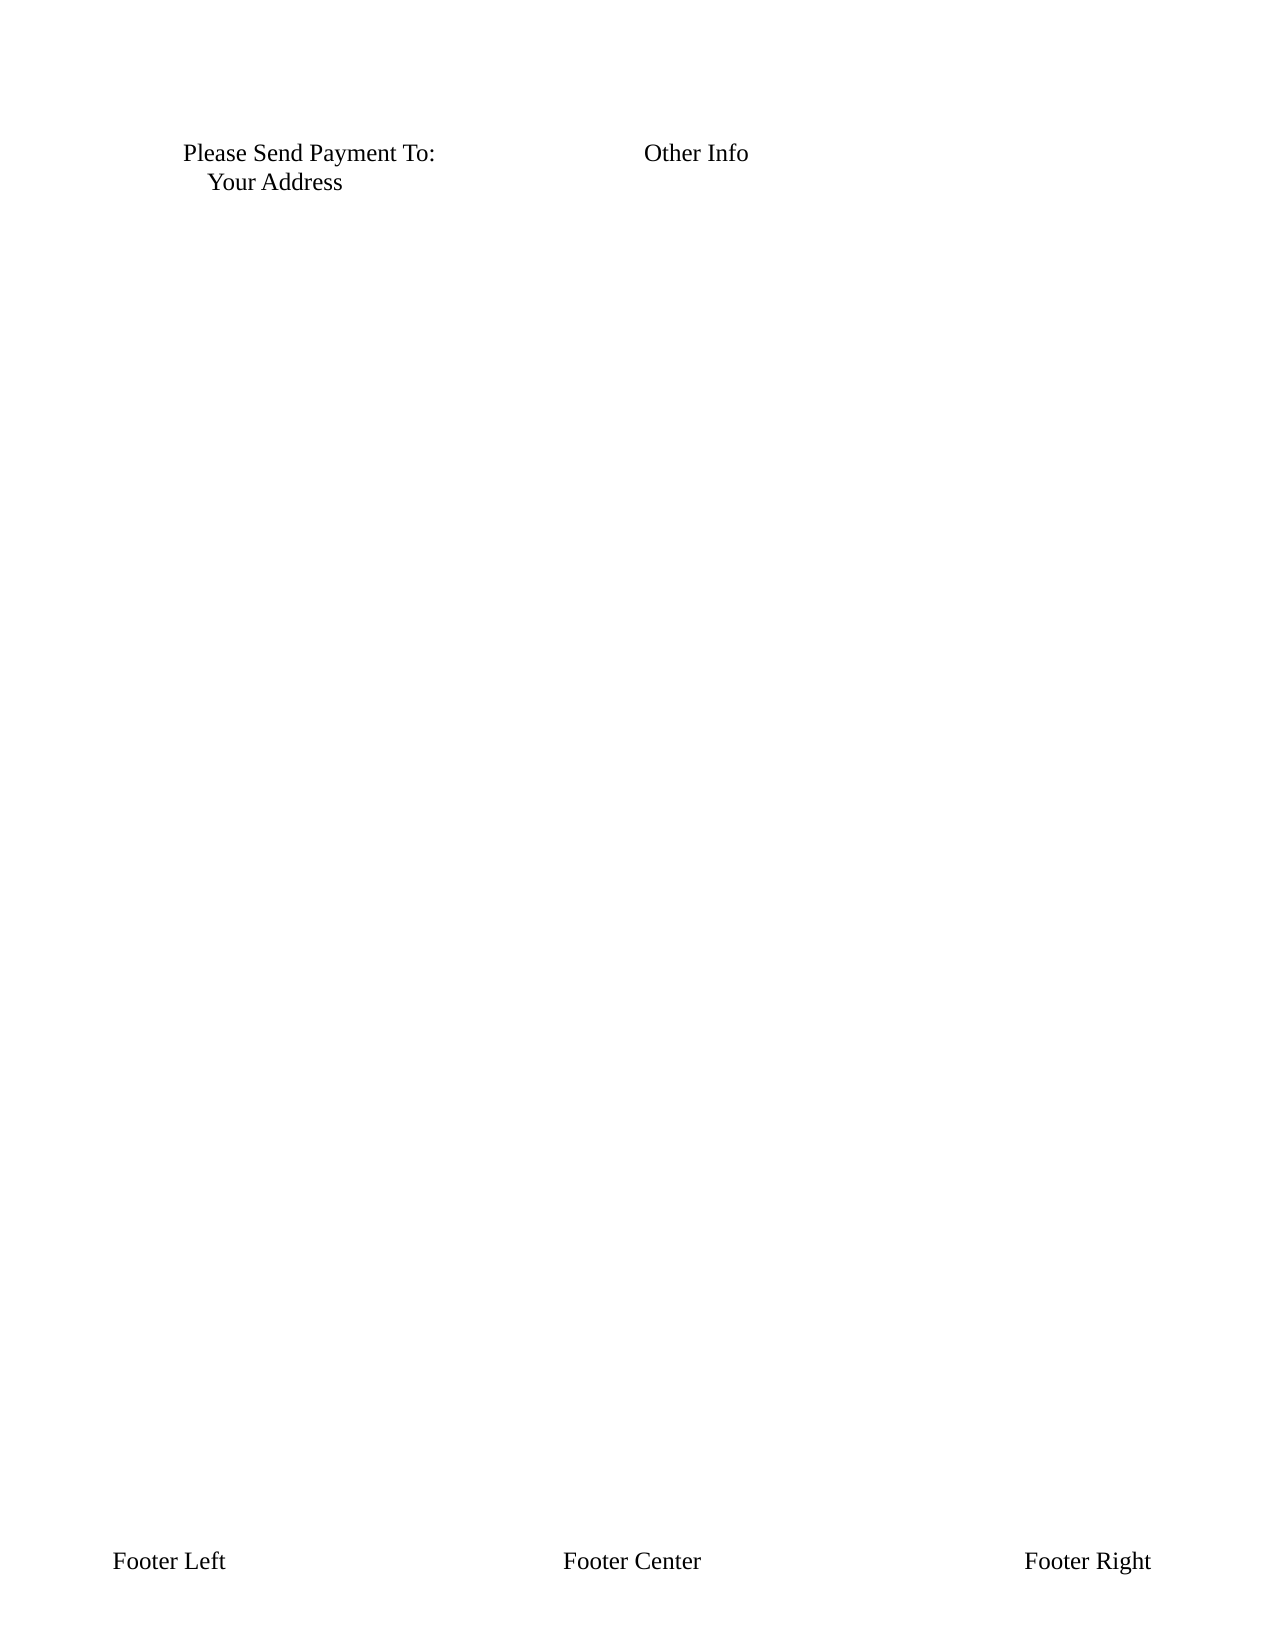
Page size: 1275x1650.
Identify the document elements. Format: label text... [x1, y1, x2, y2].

table_header Other Info [638, 133, 1152, 201]
table_header Please Send Payment To: Your Address [177, 133, 638, 201]
